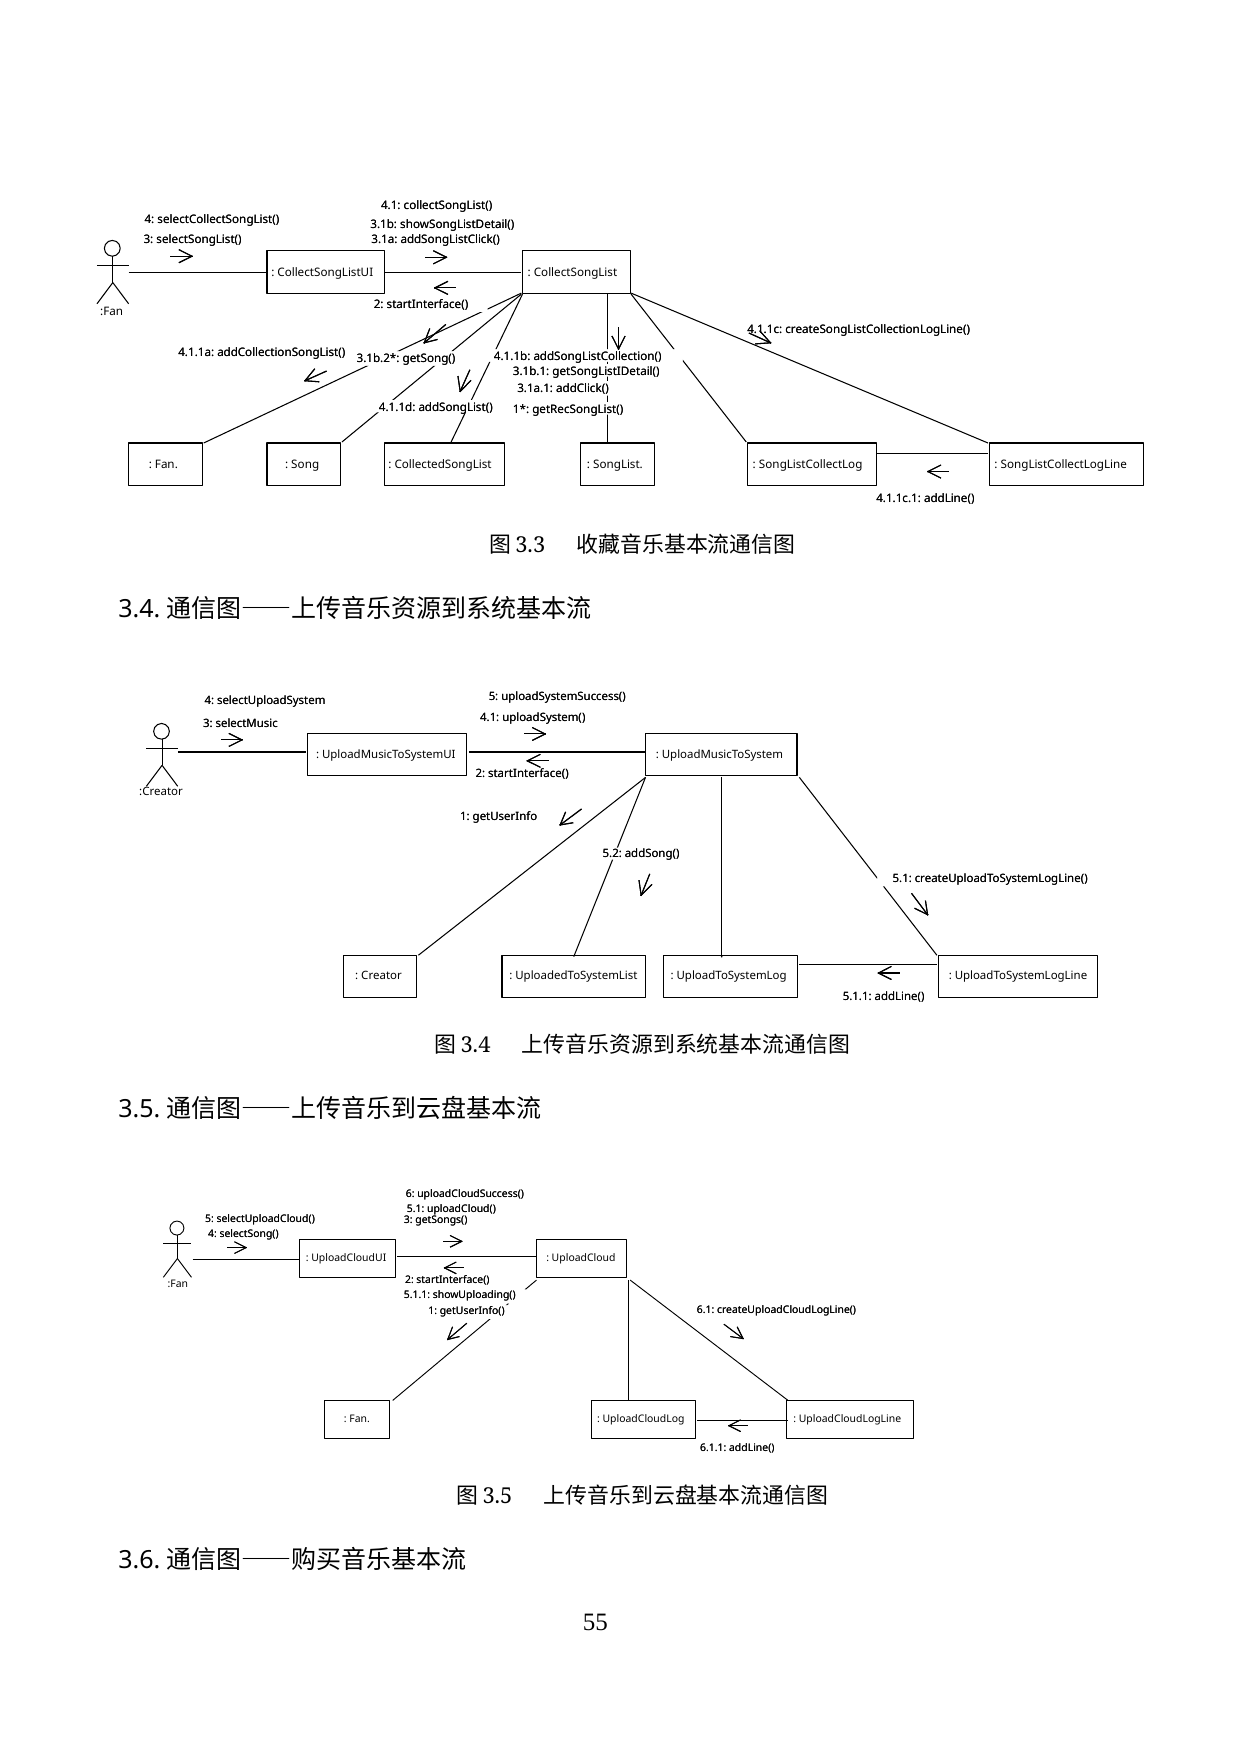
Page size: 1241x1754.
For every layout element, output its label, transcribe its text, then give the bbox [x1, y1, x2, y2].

subtitle 通信图——购买音乐基本流 [118, 1539, 1122, 1576]
text 图3.3 收藏音乐基本流通信图 [118, 522, 1122, 559]
text 图3.5 上传音乐到云盘基本流通信图 [118, 1478, 1122, 1510]
subtitle 通信图——上传音乐到云盘基本流 [118, 1088, 1122, 1124]
subtitle 通信图——上传音乐资源到系统基本流 [118, 588, 1122, 624]
text 图3.4 上传音乐资源到系统基本流通信图 [118, 1021, 1122, 1059]
